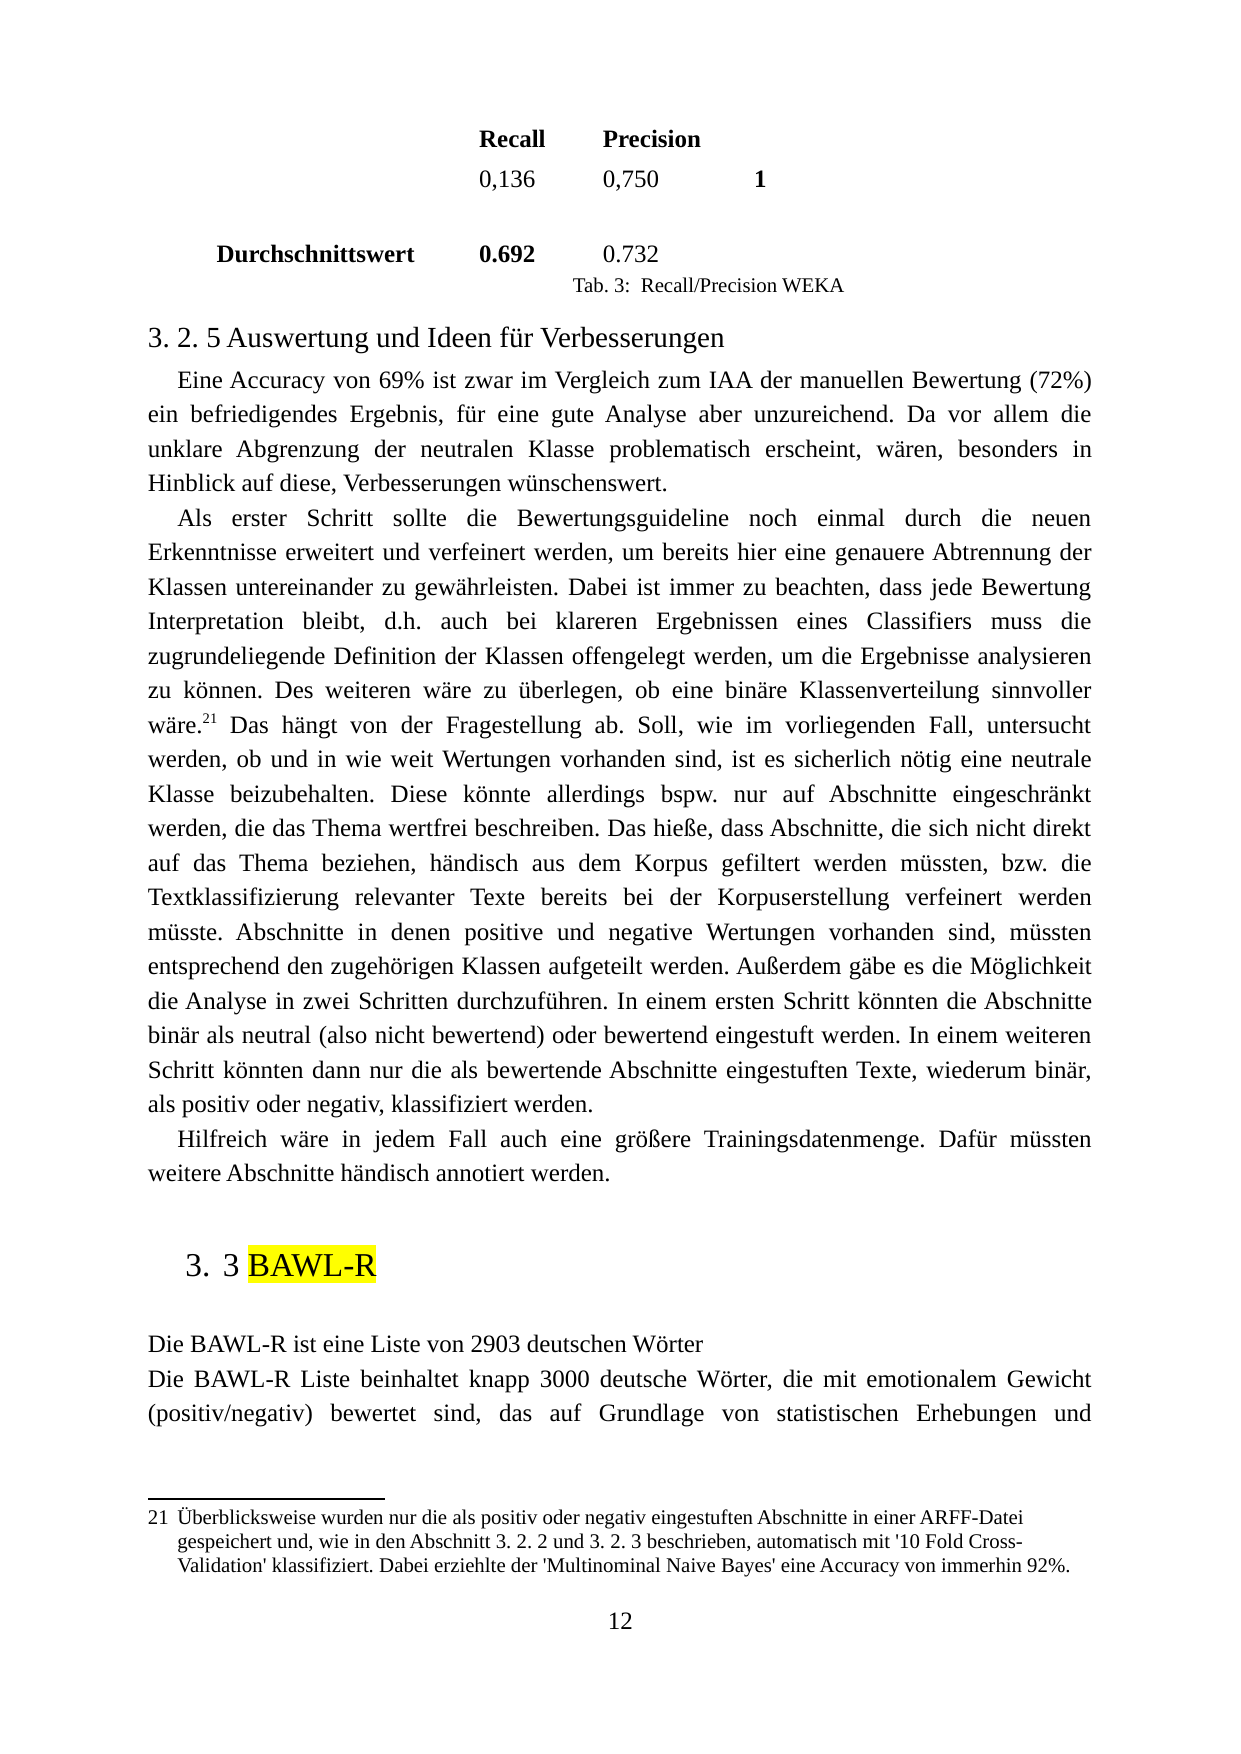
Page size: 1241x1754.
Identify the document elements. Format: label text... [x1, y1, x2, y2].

table_header Precision [568, 118, 719, 158]
table_header [181, 118, 444, 233]
table_cell 0,692 [444, 233, 567, 273]
table_cell 0,136 [444, 158, 567, 233]
table_cell 0,750 [568, 158, 719, 233]
table_header [719, 118, 841, 158]
text Die BAWL-R Liste beinhaltet knapp 3000 deutsche Wörter, die mit emotionalem Gewicht (positiv/negativ) bewertet sind, das auf Grundlage von statistischen Erhebungen und [148, 1364, 1093, 1427]
text Tab. 3: Recall/Precision WEKA [148, 273, 1093, 297]
text Eine Accuracy von 69% ist zwar im Vergleich zum IAA der manuellen Bewertung (72%) ein befriedigendes Ergebnis, für eine gute Analyse aber unzureichend. Da vor allem die unklare Abgrenzung der neutralen Klasse problematisch erscheint, wären, besonders in Hinblick auf diese, Verbesserungen wünschenswert. [148, 365, 1093, 497]
text Als erster Schritt sollte die Bewertungsguideline noch einmal durch die neuen Erkenntnisse erweitert und verfeinert werden, um bereits hier eine genauere Abtrennung der Klassen untereinander zu gewährleisten. Dabei ist immer zu beachten, dass jede Bewertung Interpretation bleibt, d.h. auch bei klareren Ergebnissen eines Classifiers muss die zugrundeliegende Definition der Klassen offengelegt werden, um die Ergebnisse analysieren zu können. Des weiteren wäre zu überlegen, ob eine binäre Klassenverteilung sinnvoller wäre. Das hängt von der Fragestellung ab. Soll, wie im vorliegenden Fall, untersucht werden, ob und in wie weit Wertungen vorhanden sind, ist es sicherlich nötig eine neutrale Klasse beizubehalten. Diese könnte allerdings bspw. nur auf Abschnitte eingeschränkt werden, die das Thema wertfrei beschreiben. Das hieße, dass Abschnitte, die sich nicht direkt auf das Thema beziehen, händisch aus dem Korpus gefiltert werden müssten, bzw. die Textklassifizierung relevanter Texte bereits bei der Korpuserstellung verfeinert werden müsste. Abschnitte in denen positive und negative Wertungen vorhanden sind, müssten entsprechend den zugehörigen Klassen aufgeteilt werden. Außerdem gäbe es die Möglichkeit die Analyse in zwei Schritten durchzuführen. In einem ersten Schritt könnten die Abschnitte binär als neutral (also nicht bewertend) oder bewertend eingestuft werden. In einem weiteren Schritt könnten dann nur die als bewertende Abschnitte eingestuften Texte, wiederum binär, als positiv oder negativ, klassifiziert werden. [148, 503, 1093, 1118]
table_cell [719, 233, 841, 273]
text 3. 2. 5 Auswertung und Ideen für Verbesserungen [148, 320, 1093, 353]
list 3 BAWL-R [185, 1245, 1093, 1283]
table_cell Durchschnittswert [181, 233, 444, 273]
table_header Recall [444, 118, 567, 158]
text Die BAWL-R ist eine Liste von 2903 deutschen Wörter [148, 1329, 1093, 1358]
text Hilfreich wäre in jedem Fall auch eine größere Trainingsdatenmenge. Dafür müssten weitere Abschnitte händisch annotiert werden. [148, 1124, 1093, 1187]
table_cell 0,732 [568, 233, 719, 273]
table_cell 1 [719, 158, 841, 233]
text Überblicksweise wurden nur die als positiv oder negativ eingestuften Abschnitte in einer ARFF-Datei gespeichert und, wie in den Abschnitt 3. 2. 2 und 3. 2. 3 beschrieben, automatisch mit '10 Fold Cross-Validation' klassifiziert. Dabei erziehlte der 'Multinominal Naive Bayes' eine Accuracy von immerhin 92%. [148, 1505, 1093, 1577]
